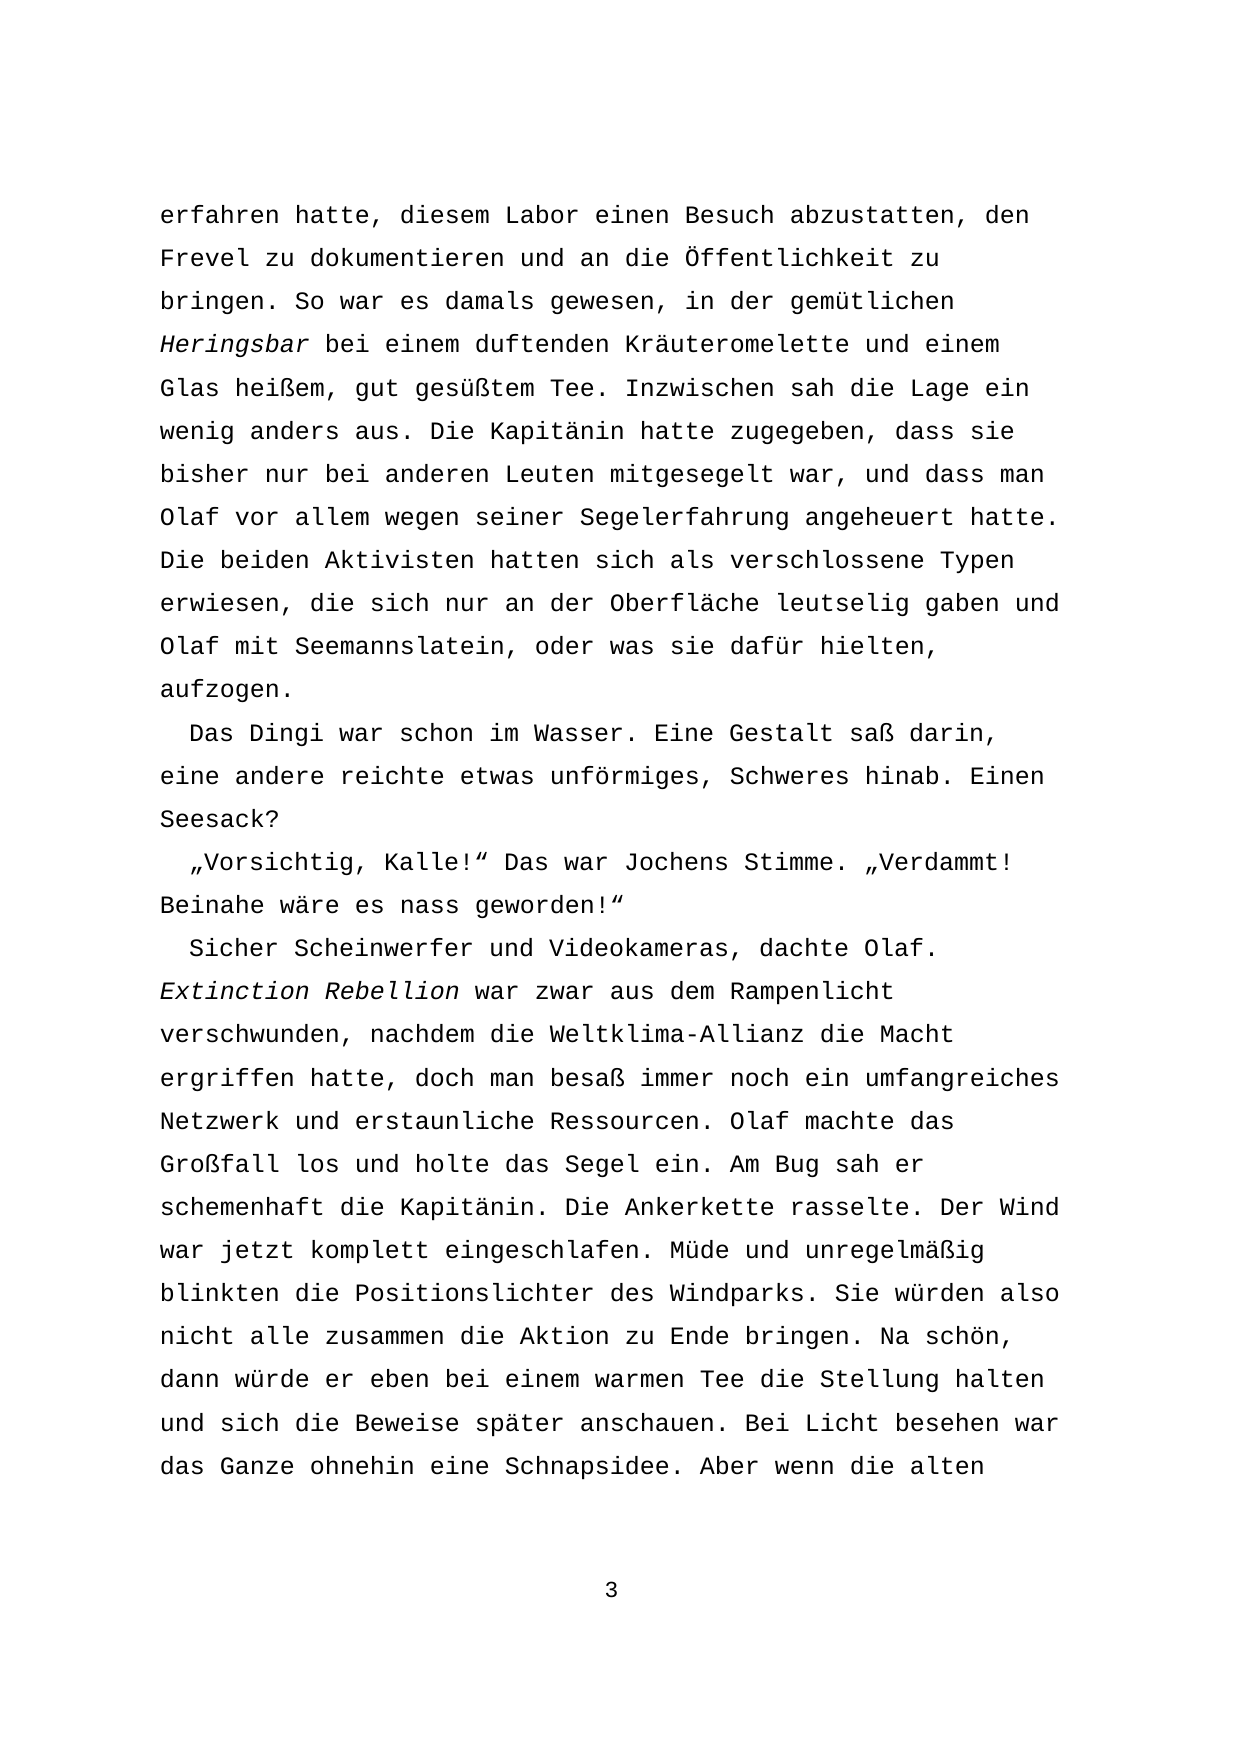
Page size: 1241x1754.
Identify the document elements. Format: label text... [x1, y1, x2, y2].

text „Vorsichtig, Kalle!“ Das war Jochens Stimme. „Verdammt! Beinahe wäre es nass geworden!“ [159, 836, 1063, 922]
text erfahren hatte, diesem Labor einen Besuch abzustatten, den Frevel zu dokumentieren und an die Öffentlichkeit zu bringen. So war es damals gewesen, in der gemütlichen Heringsbar bei einem duftenden Kräuteromelette und einem Glas heißem, gut gesüßtem Tee. Inzwischen sah die Lage ein wenig anders aus. Die Kapitänin hatte zugegeben, dass sie bisher nur bei anderen Leuten mitgesegelt war, und dass man Olaf vor allem wegen seiner Segelerfahrung angeheuert hatte. Die beiden Aktivisten hatten sich als verschlossene Typen erwiesen, die sich nur an der Oberfläche leutselig gaben und Olaf mit Seemannslatein, oder was sie dafür hielten, aufzogen. [159, 189, 1063, 706]
text Das Dingi war schon im Wasser. Eine Gestalt saß darin, eine andere reichte etwas unförmiges, Schweres hinab. Einen Seesack? [159, 706, 1063, 836]
text Sicher Scheinwerfer und Videokameras, dachte Olaf. Extinction Rebellion war zwar aus dem Rampenlicht verschwunden, nachdem die Weltklima-Allianz die Macht ergriffen hatte, doch man besaß immer noch ein umfangreiches Netzwerk und erstaunliche Ressourcen. Olaf machte das Großfall los und holte das Segel ein. Am Bug sah er schemenhaft die Kapitänin. Die Ankerkette rasselte. Der Wind war jetzt komplett eingeschlafen. Müde und unregelmäßig blinkten die Positionslichter des Windparks. Sie würden also nicht alle zusammen die Aktion zu Ende bringen. Na schön, dann würde er eben bei einem warmen Tee die Stellung halten und sich die Beweise später anschauen. Bei Licht besehen war das Ganze ohnehin eine Schnapsidee. Aber wenn die alten [159, 922, 1063, 1483]
